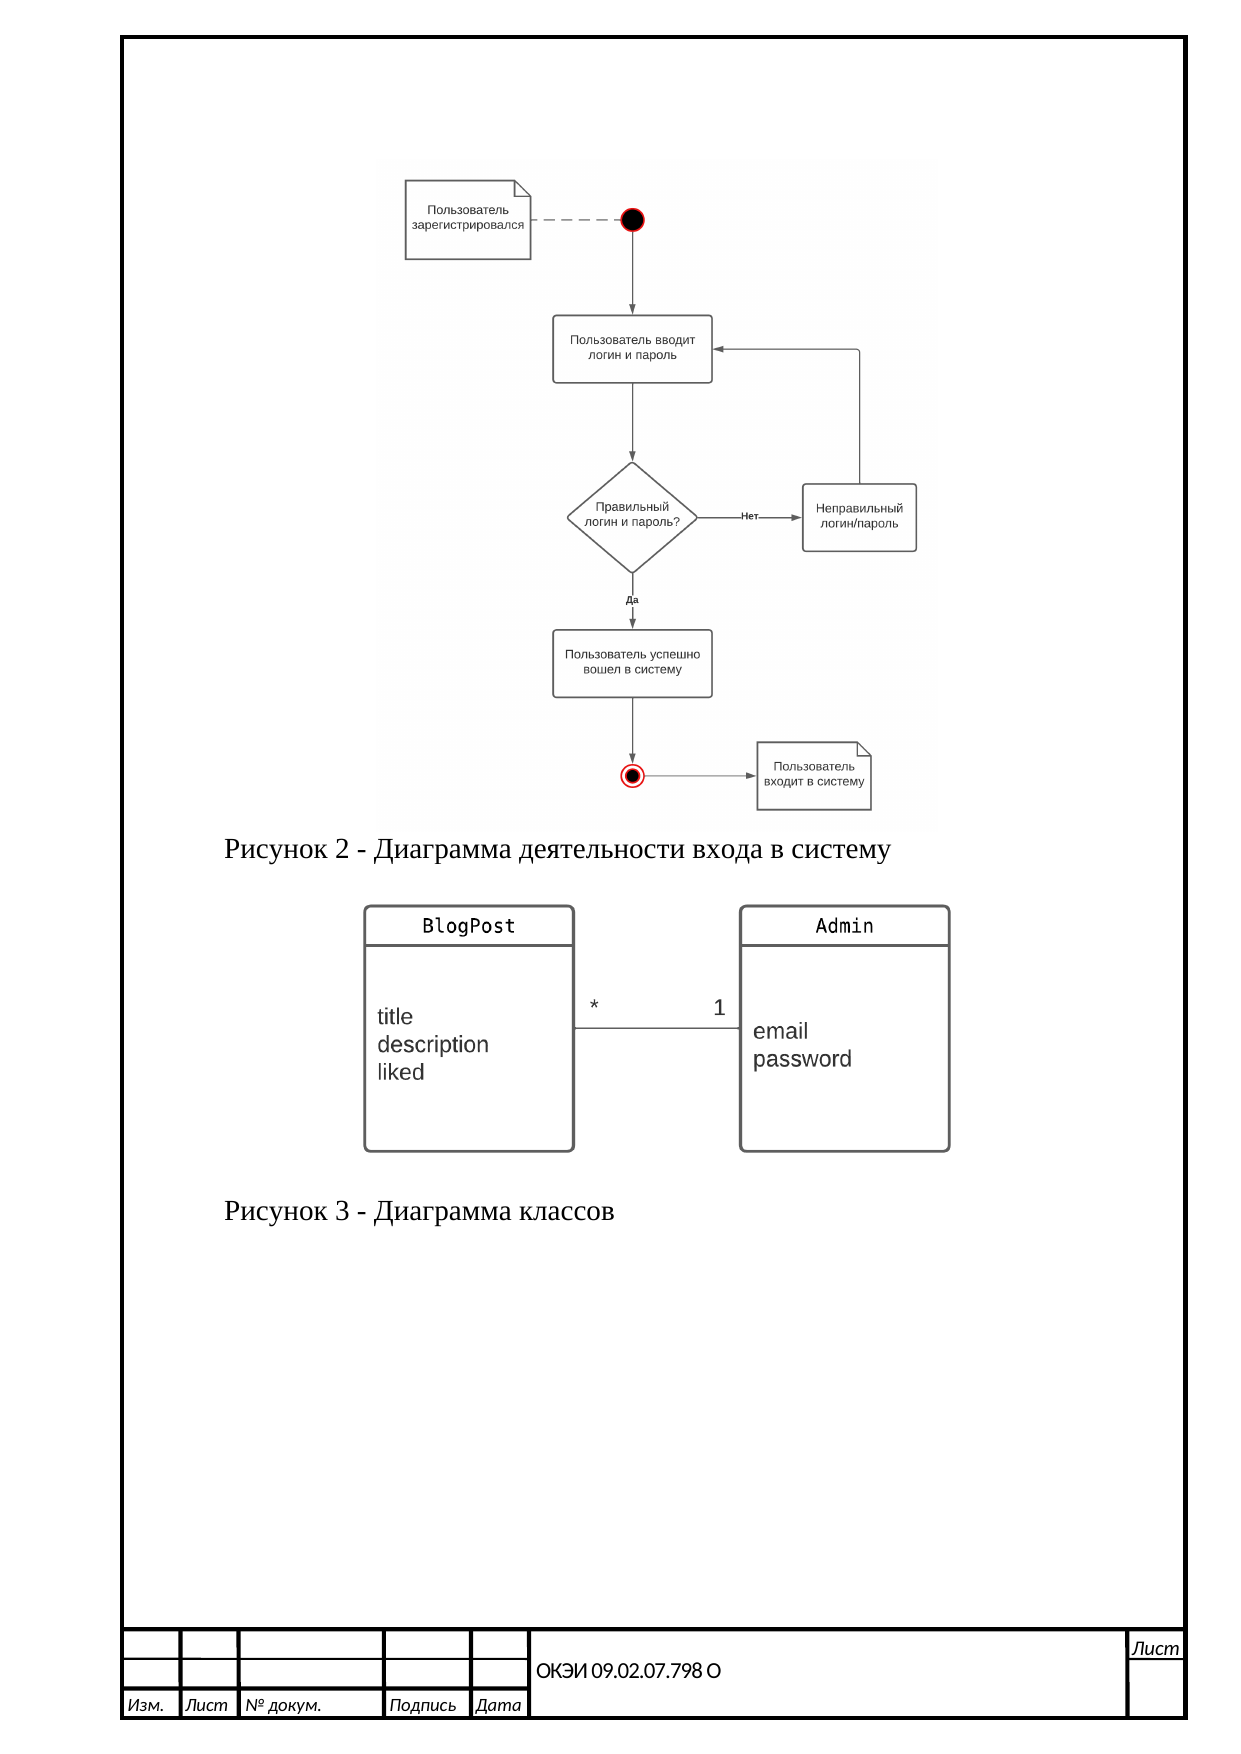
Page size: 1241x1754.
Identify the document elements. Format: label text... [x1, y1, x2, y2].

text Рисунок 3 - Диаграмма классов [150, 1193, 1090, 1226]
text Рисунок 2 - Диаграмма деятельности входа в систему [150, 831, 1090, 865]
